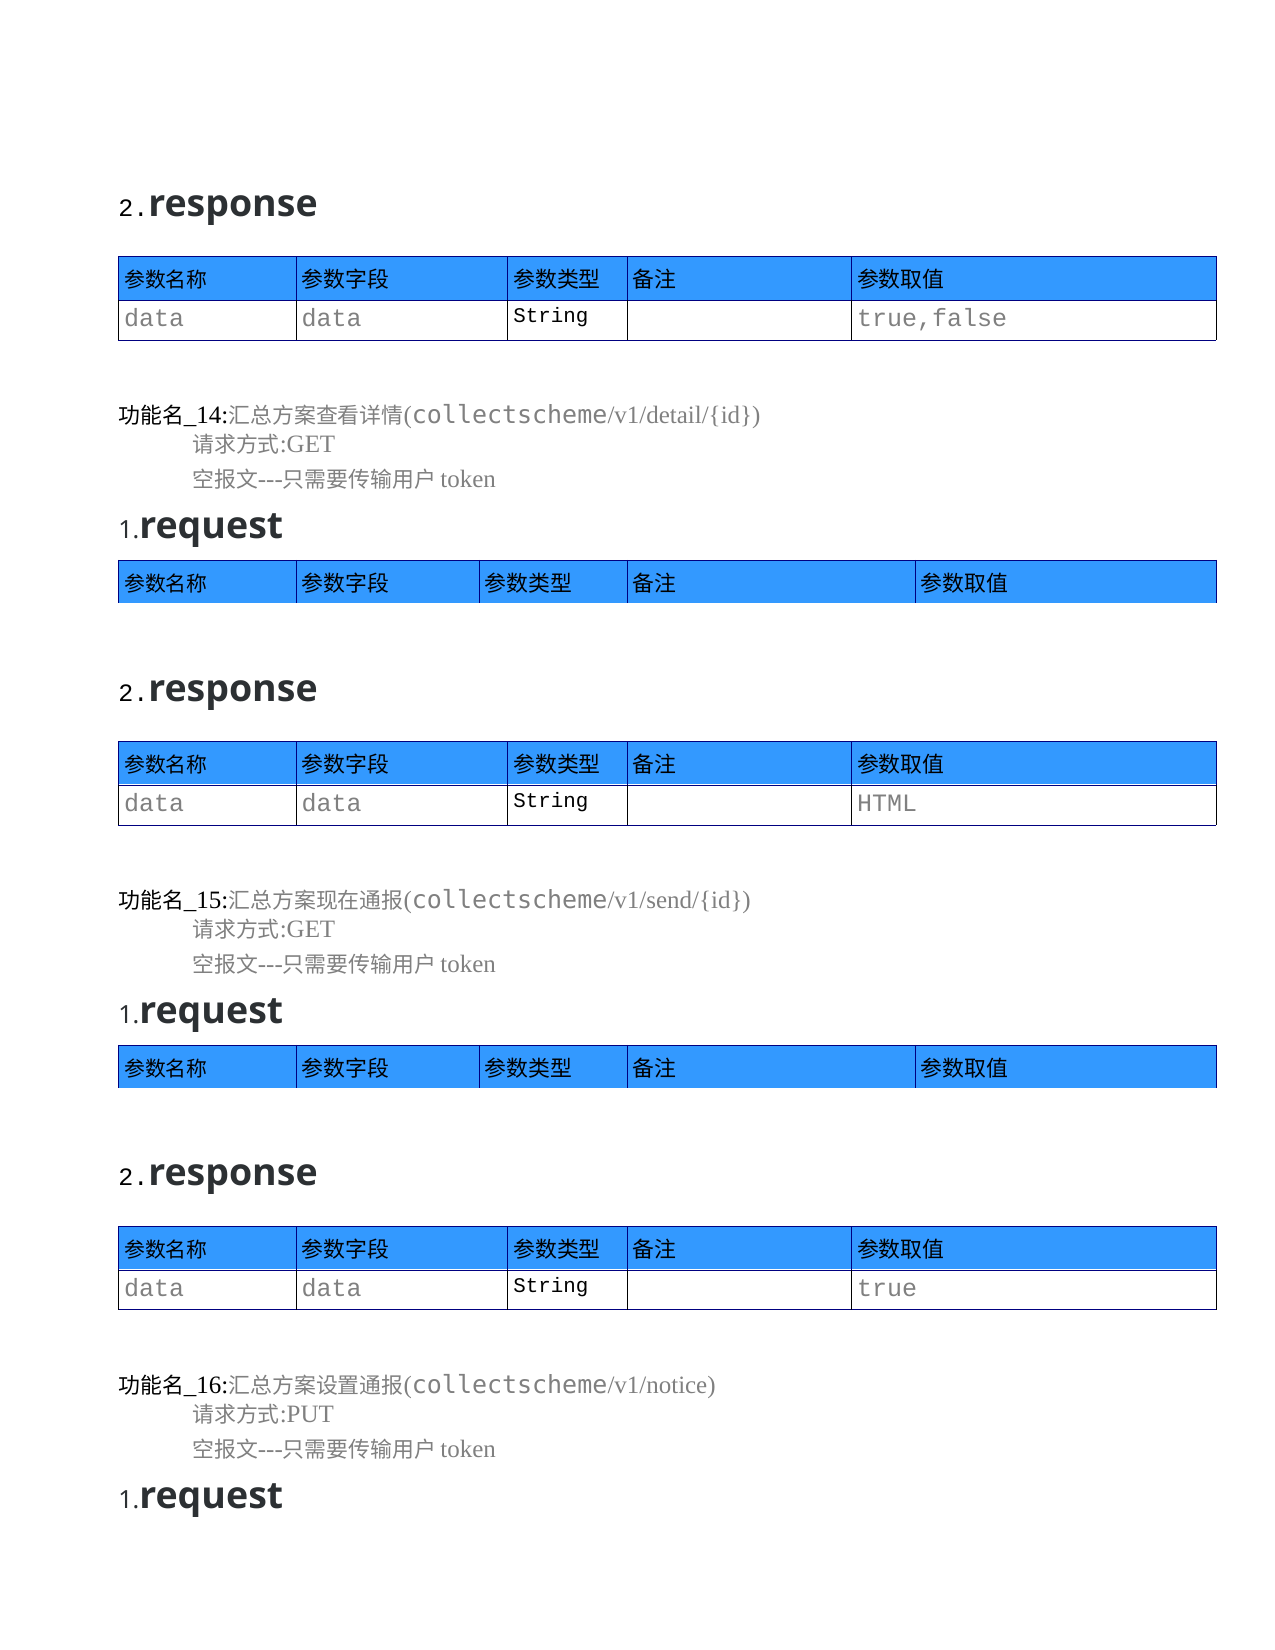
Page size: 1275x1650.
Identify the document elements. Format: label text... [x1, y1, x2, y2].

text 1.request [118, 498, 1157, 549]
text 空报文---只需要传输用户token [118, 1434, 1157, 1463]
table_header 参数名称 [119, 1227, 296, 1269]
table_header 参数取值 [852, 1227, 1216, 1269]
table_cell data [297, 786, 507, 824]
text 功能名_15:汇总方案现在通报(collectscheme/v1/send/{id}) [118, 883, 1157, 914]
table_header 参数字段 [297, 561, 479, 603]
table_cell [628, 786, 851, 824]
text 2.response [118, 176, 1157, 227]
table_header 参数取值 [916, 561, 1216, 603]
table_header 参数类型 [508, 257, 627, 300]
text 功能名_14:汇总方案查看详情(collectscheme/v1/detail/{id}) [118, 398, 1157, 429]
table_header 备注 [628, 257, 851, 300]
table_cell HTML [852, 786, 1216, 824]
table_header 参数字段 [297, 1227, 507, 1269]
text 1.request [118, 1468, 1157, 1519]
table_header 参数字段 [297, 742, 507, 784]
table_cell String [508, 301, 627, 339]
table_cell data [297, 301, 507, 339]
table_header 备注 [628, 1046, 915, 1088]
table_header 备注 [628, 561, 915, 603]
table_header 备注 [628, 1227, 851, 1269]
table_header 参数类型 [508, 1227, 627, 1269]
text 功能名_16:汇总方案设置通报(collectscheme/v1/notice) [118, 1368, 1157, 1399]
table_cell true [852, 1271, 1216, 1309]
table_cell data [119, 786, 296, 824]
table_header 参数类型 [508, 742, 627, 784]
text 1.request [118, 983, 1157, 1034]
text 空报文---只需要传输用户token [118, 464, 1157, 493]
text 2.response [118, 661, 1157, 712]
table_cell [628, 301, 851, 339]
table_cell data [119, 1271, 296, 1309]
text 请求方式:GET [118, 429, 1157, 458]
text 2.response [118, 1146, 1157, 1197]
table_header 参数名称 [119, 742, 296, 784]
table_header 备注 [628, 742, 851, 784]
table_header 参数类型 [480, 561, 627, 603]
text 请求方式:PUT [118, 1399, 1157, 1428]
text 空报文---只需要传输用户token [118, 949, 1157, 978]
table_header 参数类型 [480, 1046, 627, 1088]
table_header 参数取值 [916, 1046, 1216, 1088]
table_header 参数名称 [119, 257, 296, 300]
table_cell [628, 1271, 851, 1309]
table_cell true,false [852, 301, 1216, 339]
table_header 参数名称 [119, 1046, 296, 1088]
table_header 参数取值 [852, 742, 1216, 784]
text 请求方式:GET [118, 914, 1157, 943]
table_cell String [508, 786, 627, 824]
table_header 参数字段 [297, 257, 507, 300]
table_header 参数字段 [297, 1046, 479, 1088]
table_cell String [508, 1271, 627, 1309]
table_header 参数取值 [852, 257, 1216, 300]
table_header 参数名称 [119, 561, 296, 603]
table_cell data [297, 1271, 507, 1309]
table_cell data [119, 301, 296, 339]
